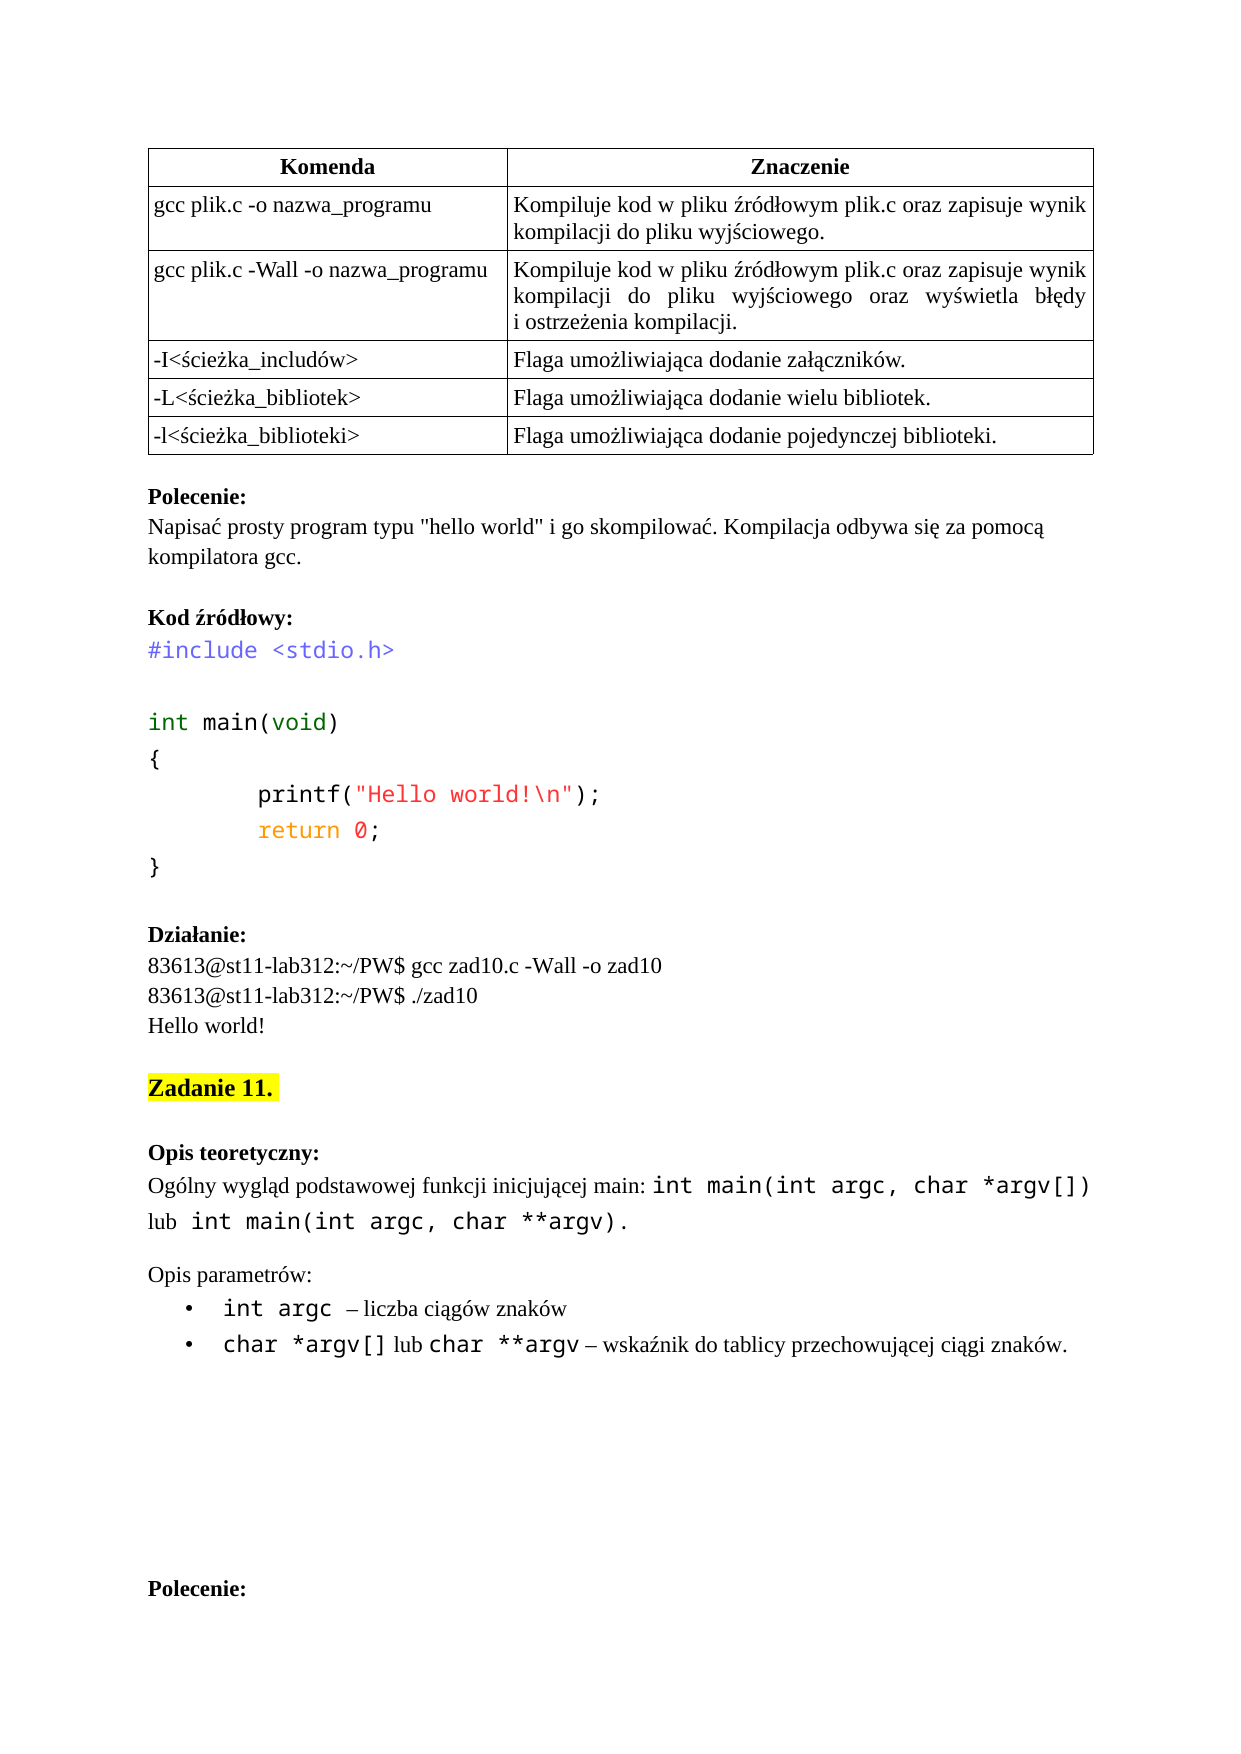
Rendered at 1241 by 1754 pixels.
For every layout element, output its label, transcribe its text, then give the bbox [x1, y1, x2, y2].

table_cell Flaga umożliwiająca dodanie pojedynczej biblioteki. [508, 417, 1093, 454]
text 83613@st11-lab312:~/PW$ ./zad10 [148, 982, 1093, 1008]
text 83613@st11-lab312:~/PW$ gcc zad10.c -Wall -o zad10 [148, 952, 1093, 978]
table_cell gcc plik.c -o nazwa_programu [149, 187, 507, 250]
table_cell -I<ścieżka_includów> [149, 341, 507, 378]
table_cell Flaga umożliwiająca dodanie wielu bibliotek. [508, 379, 1093, 416]
text int main(void) [148, 706, 1093, 737]
text Polecenie: [148, 483, 1093, 509]
text Ogólny wygląd podstawowej funkcji inicjującej main: int main(int argc, char *argv[]) lub int main(int argc, char **argv). [148, 1169, 1093, 1236]
text Polecenie: [148, 1575, 1093, 1601]
table_cell Flaga umożliwiająca dodanie załączników. [508, 341, 1093, 378]
text return 0; [148, 814, 1093, 845]
text Działanie: [148, 922, 1093, 948]
table_cell -L<ścieżka_bibliotek> [149, 379, 507, 416]
text Opis teoretyczny: [148, 1139, 1093, 1165]
table_cell Kompiluje kod w pliku źródłowym plik.c oraz zapisuje wynik kompilacji do pliku wyjściowego. [508, 187, 1093, 250]
list int argc – liczba ciągów znaków [185, 1292, 1093, 1323]
text printf("Hello world!\n"); [148, 778, 1093, 809]
text Hello world! [148, 1012, 1093, 1038]
text Opis parametrów: [148, 1262, 1093, 1288]
table_header Znaczenie [508, 149, 1093, 186]
text Kod źródłowy: [148, 604, 1093, 630]
table_cell gcc plik.c -Wall -o nazwa_programu [149, 251, 507, 340]
text } [148, 850, 1093, 881]
table_header Komenda [149, 149, 507, 186]
text { [148, 742, 1093, 773]
table_cell -l<ścieżka_biblioteki> [149, 417, 507, 454]
text Zadanie 11. [148, 1073, 1093, 1101]
text Napisać prosty program typu "hello world" i go skompilować. Kompilacja odbywa się za pomocą kompilatora gcc. [148, 513, 1093, 570]
text #include <stdio.h> [148, 634, 1093, 665]
table_cell Kompiluje kod w pliku źródłowym plik.c oraz zapisuje wynik kompilacji do pliku wyjściowego oraz wyświetla błędy i ostrzeżenia kompilacji. [508, 251, 1093, 340]
list char *argv[] lub char **argv – wskaźnik do tablicy przechowującej ciągi znaków. [185, 1328, 1093, 1359]
